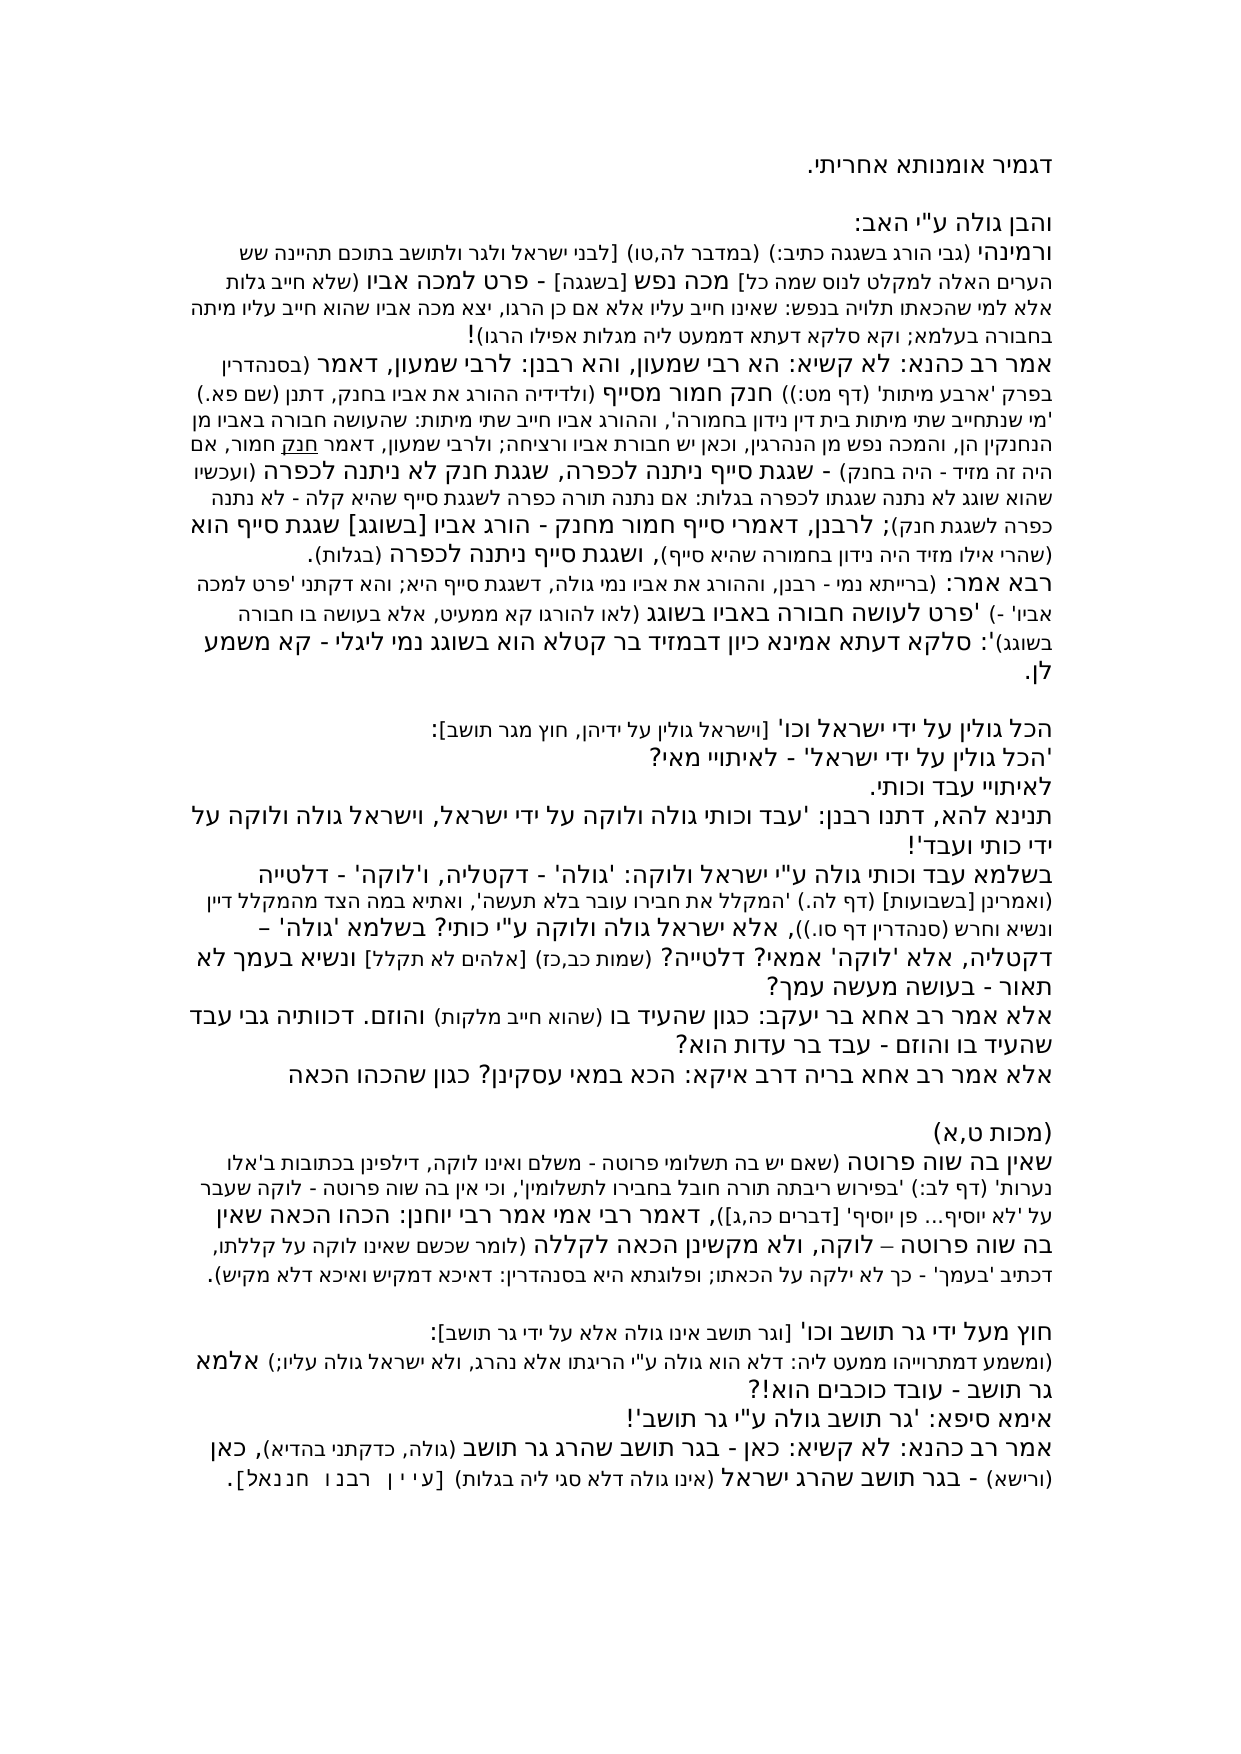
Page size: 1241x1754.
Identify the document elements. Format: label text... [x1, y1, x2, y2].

text שאין בה שוה פרוטה (שאם יש בה תשלומי פרוטה - משלם ואינו לוקה, דילפינן בכתובות ב'אלו נערות' (דף לב:) 'בפירוש ריבתה תורה חובל בחבירו לתשלומין', וכי אין בה שוה פרוטה - לוקה שעבר על 'לא יוסיף... פן יוסיף' [דברים כה,ג]), דאמר רבי אמי אמר רבי יוחנן: הכהו הכאה שאין בה שוה פרוטה – לוקה, ולא מקשינן הכאה לקללה (לומר שכשם שאינו לוקה על קללתו, דכתיב 'בעמך' - כך לא ילקה על הכאתו; ופלוגתא היא בסנהדרין: דאיכא דמקיש ואיכא דלא מקיש). [187, 1147, 1053, 1288]
text אמר רב כהנא: לא קשיא: הא רבי שמעון, והא רבנן: לרבי שמעון, דאמר (בסנהדרין בפרק 'ארבע מיתות' (דף מט:)) חנק חמור מסייף (ולדידיה ההורג את אביו בחנק, דתנן (שם פא.) 'מי שנתחייב שתי מיתות בית דין נידון בחמורה', וההורג אביו חייב שתי מיתות: שהעושה חבורה באביו מן הנחנקין הן, והמכה נפש מן הנהרגין, וכאן יש חבורת אביו ורציחה; ולרבי שמעון, דאמר חנק חמור, אם היה זה מזיד - היה בחנק) - שגגת סייף ניתנה לכפרה, שגגת חנק לא ניתנה לכפרה (ועכשיו שהוא שוגג לא נתנה שגגתו לכפרה בגלות: אם נתנה תורה כפרה לשגגת סייף שהיא קלה - לא נתנה כפרה לשגגת חנק); לרבנן, דאמרי סייף חמור מחנק - הורג אביו [בשוגג] שגגת סייף הוא (שהרי אילו מזיד היה נידון בחמורה שהיא סייף), ושגגת סייף ניתנה לכפרה (בגלות). [187, 349, 1053, 568]
text (מכות ט,א) [187, 1118, 1053, 1147]
text הכל גולין על ידי ישראל וכו' [וישראל גולין על ידיהן, חוץ מגר תושב]: [187, 714, 1053, 743]
text אלא אמר רב אחא בריה דרב איקא: הכא במאי עסקינן? כגון שהכהו הכאה [187, 1060, 1053, 1089]
text ורמינהי (גבי הורג בשגגה כתיב:) (במדבר לה,טו) [לבני ישראל ולגר ולתושב בתוכם תהיינה שש הערים האלה למקלט לנוס שמה כל] מכה נפש [בשגגה] - פרט למכה אביו (שלא חייב גלות אלא למי שהכאתו תלויה בנפש: שאינו חייב עליו אלא אם כן הרגו, יצא מכה אביו שהוא חייב עליו מיתה בחבורה בעלמא; וקא סלקא דעתא דממעט ליה מגלות אפילו הרגו)! [187, 237, 1053, 349]
text בשלמא עבד וכותי גולה ע"י ישראל ולוקה: 'גולה' - דקטליה, ו'לוקה' - דלטייה (ואמרינן [בשבועות] (דף לה.) 'המקלל את חבירו עובר בלא תעשה', ואתיא במה הצד מהמקלל דיין ונשיא וחרש (סנהדרין דף סו.)), אלא ישראל גולה ולוקה ע"י כותי? בשלמא 'גולה' – דקטליה, אלא 'לוקה' אמאי? דלטייה? (שמות כב,כז) [אלהים לא תקלל] ונשיא בעמך לא תאור - בעושה מעשה עמך? [187, 860, 1053, 1001]
text אלא אמר רב אחא בר יעקב: כגון שהעיד בו (שהוא חייב מלקות) והוזם. דכוותיה גבי עבד שהעיד בו והוזם - עבד בר עדות הוא? [187, 1001, 1053, 1060]
text 'הכל גולין על ידי ישראל' - לאיתויי מאי? [187, 743, 1053, 772]
text אימא סיפא: 'גר תושב גולה ע"י גר תושב'! [187, 1404, 1053, 1434]
text לאיתויי עבד וכותי. [187, 772, 1053, 802]
text תנינא להא, דתנו רבנן: 'עבד וכותי גולה ולוקה על ידי ישראל, וישראל גולה ולוקה על ידי כותי ועבד'! [187, 802, 1053, 860]
text אמר רב כהנא: לא קשיא: כאן - בגר תושב שהרג גר תושב (גולה, כדקתני בהדיא), כאן (ורישא) - בגר תושב שהרג ישראל (אינו גולה דלא סגי ליה בגלות) [עיין רבנו חננאל]. [187, 1434, 1053, 1492]
text (ומשמע דמתרוייהו ממעט ליה: דלא הוא גולה ע"י הריגתו אלא נהרג, ולא ישראל גולה עליו;) אלמא גר תושב - עובד כוכבים הוא!? [187, 1346, 1053, 1404]
text רבא אמר: (ברייתא נמי - רבנן, וההורג את אביו נמי גולה, דשגגת סייף היא; והא דקתני 'פרט למכה אביו' -) 'פרט לעושה חבורה באביו בשוגג (לאו להורגו קא ממעיט, אלא בעושה בו חבורה בשוגג)': סלקא דעתא אמינא כיון דבמזיד בר קטלא הוא בשוגג נמי ליגלי - קא משמע לן. [187, 568, 1053, 685]
text והבן גולה ע"י האב: [187, 208, 1053, 237]
text דגמיר אומנותא אחריתי. [187, 150, 1053, 179]
text חוץ מעל ידי גר תושב וכו' [וגר תושב אינו גולה אלא על ידי גר תושב]: [187, 1317, 1053, 1346]
